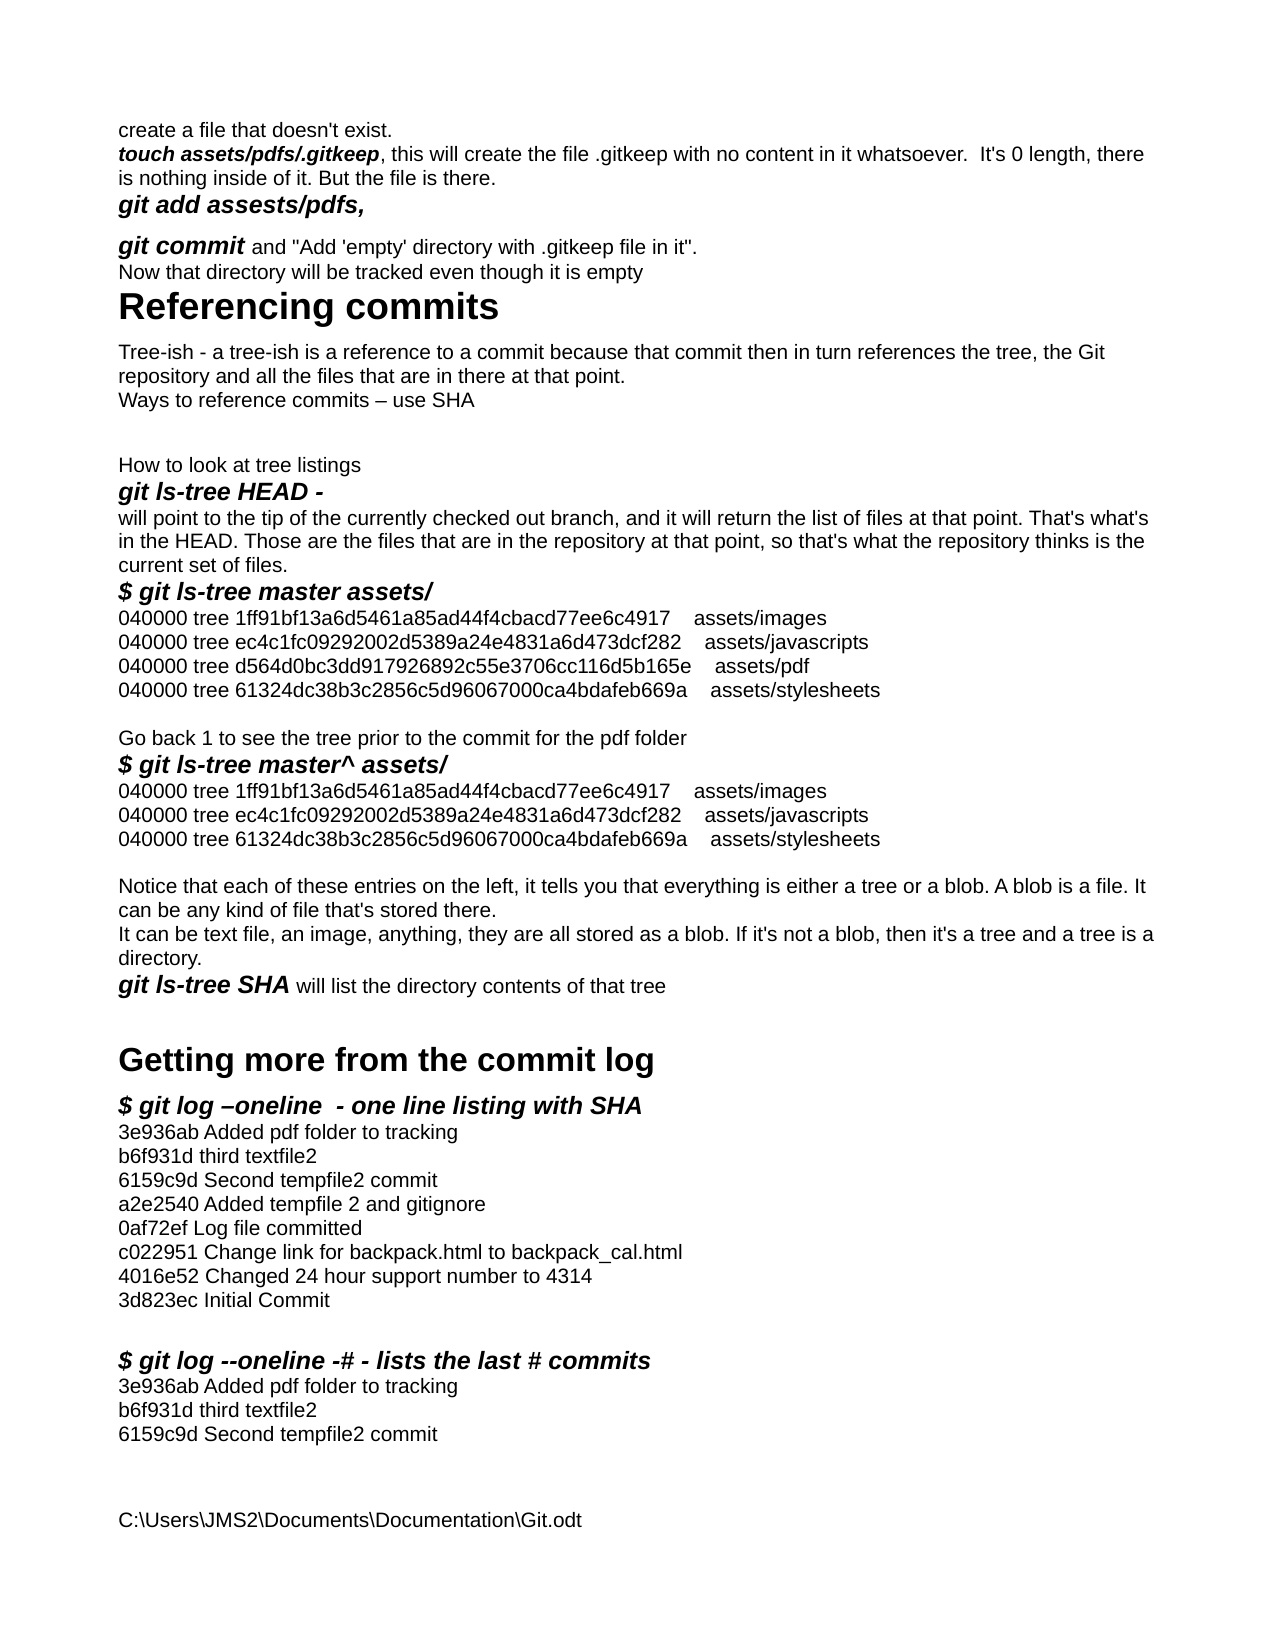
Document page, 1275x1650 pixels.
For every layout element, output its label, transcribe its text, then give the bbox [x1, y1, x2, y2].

text b6f931d third textfile2 [118, 1398, 1157, 1422]
text 3e936ab Added pdf folder to tracking [118, 1374, 1157, 1398]
text 040000 tree 61324dc38b3c2856c5d96067000ca4bdafeb669a assets/stylesheets [118, 826, 1157, 850]
text $ git log –oneline - one line listing with SHA [118, 1091, 1157, 1120]
text git ls-tree SHA will list the directory contents of that tree [118, 970, 1157, 999]
text 3e936ab Added pdf folder to tracking [118, 1120, 1157, 1144]
text $ git log --oneline -# - lists the last # commits [118, 1346, 1157, 1374]
text Ways to reference commits – use SHA [118, 387, 1157, 411]
text git ls-tree HEAD - [118, 477, 1157, 505]
text Go back 1 to see the tree prior to the commit for the pdf folder [118, 726, 1157, 750]
text 0af72ef Log file committed [118, 1216, 1157, 1240]
text 040000 tree ec4c1fc09292002d5389a24e4831a6d473dcf282 assets/javascripts [118, 630, 1157, 654]
text a2e2540 Added tempfile 2 and gitignore [118, 1192, 1157, 1216]
text b6f931d third textfile2 [118, 1144, 1157, 1168]
text touch assets/pdfs/.gitkeep, this will create the file .gitkeep with no content in it whatsoever. It's 0 length, there is nothing inside of it. But the file is there. [118, 142, 1157, 190]
text git commit and "Add 'empty' directory with .gitkeep file in it". [118, 231, 1157, 260]
text Getting more from the commit log [118, 1040, 1157, 1079]
text 040000 tree 61324dc38b3c2856c5d96067000ca4bdafeb669a assets/stylesheets [118, 678, 1157, 702]
text 3d823ec Initial Commit [118, 1288, 1157, 1312]
text 4016e52 Changed 24 hour support number to 4314 [118, 1264, 1157, 1288]
text create a file that doesn't exist. [118, 118, 1157, 142]
text $ git ls-tree master^ assets/ [118, 750, 1157, 778]
text Tree-ish - a tree-ish is a reference to a commit because that commit then in turn references the tree, the Git repository and all the files that are in there at that point. [118, 339, 1157, 387]
text 040000 tree 1ff91bf13a6d5461a85ad44f4cbacd77ee6c4917 assets/images [118, 606, 1157, 630]
text 040000 tree d564d0bc3dd917926892c55e3706cc116d5b165e assets/pdf [118, 654, 1157, 678]
text Notice that each of these entries on the left, it tells you that everything is either a tree or a blob. A blob is a file. It can be any kind of file that's stored there. [118, 874, 1157, 922]
text Now that directory will be tracked even though it is empty [118, 260, 1157, 284]
text 040000 tree 1ff91bf13a6d5461a85ad44f4cbacd77ee6c4917 assets/images [118, 778, 1157, 802]
text $ git ls-tree master assets/ [118, 577, 1157, 606]
text How to look at tree listings [118, 453, 1157, 477]
text 6159c9d Second tempfile2 commit [118, 1168, 1157, 1192]
text Referencing commits [118, 284, 1157, 327]
text It can be text file, an image, anything, they are all stored as a blob. If it's not a blob, then it's a tree and a tree is a directory. [118, 922, 1157, 970]
text 040000 tree ec4c1fc09292002d5389a24e4831a6d473dcf282 assets/javascripts [118, 802, 1157, 826]
text git add assests/pdfs, [118, 190, 1157, 219]
text 6159c9d Second tempfile2 commit [118, 1422, 1157, 1446]
text will point to the tip of the currently checked out branch, and it will return the list of files at that point. That's what's in the HEAD. Those are the files that are in the repository at that point, so that's what the repository thinks is the current set of files. [118, 505, 1157, 577]
text c022951 Change link for backpack.html to backpack_cal.html [118, 1240, 1157, 1264]
